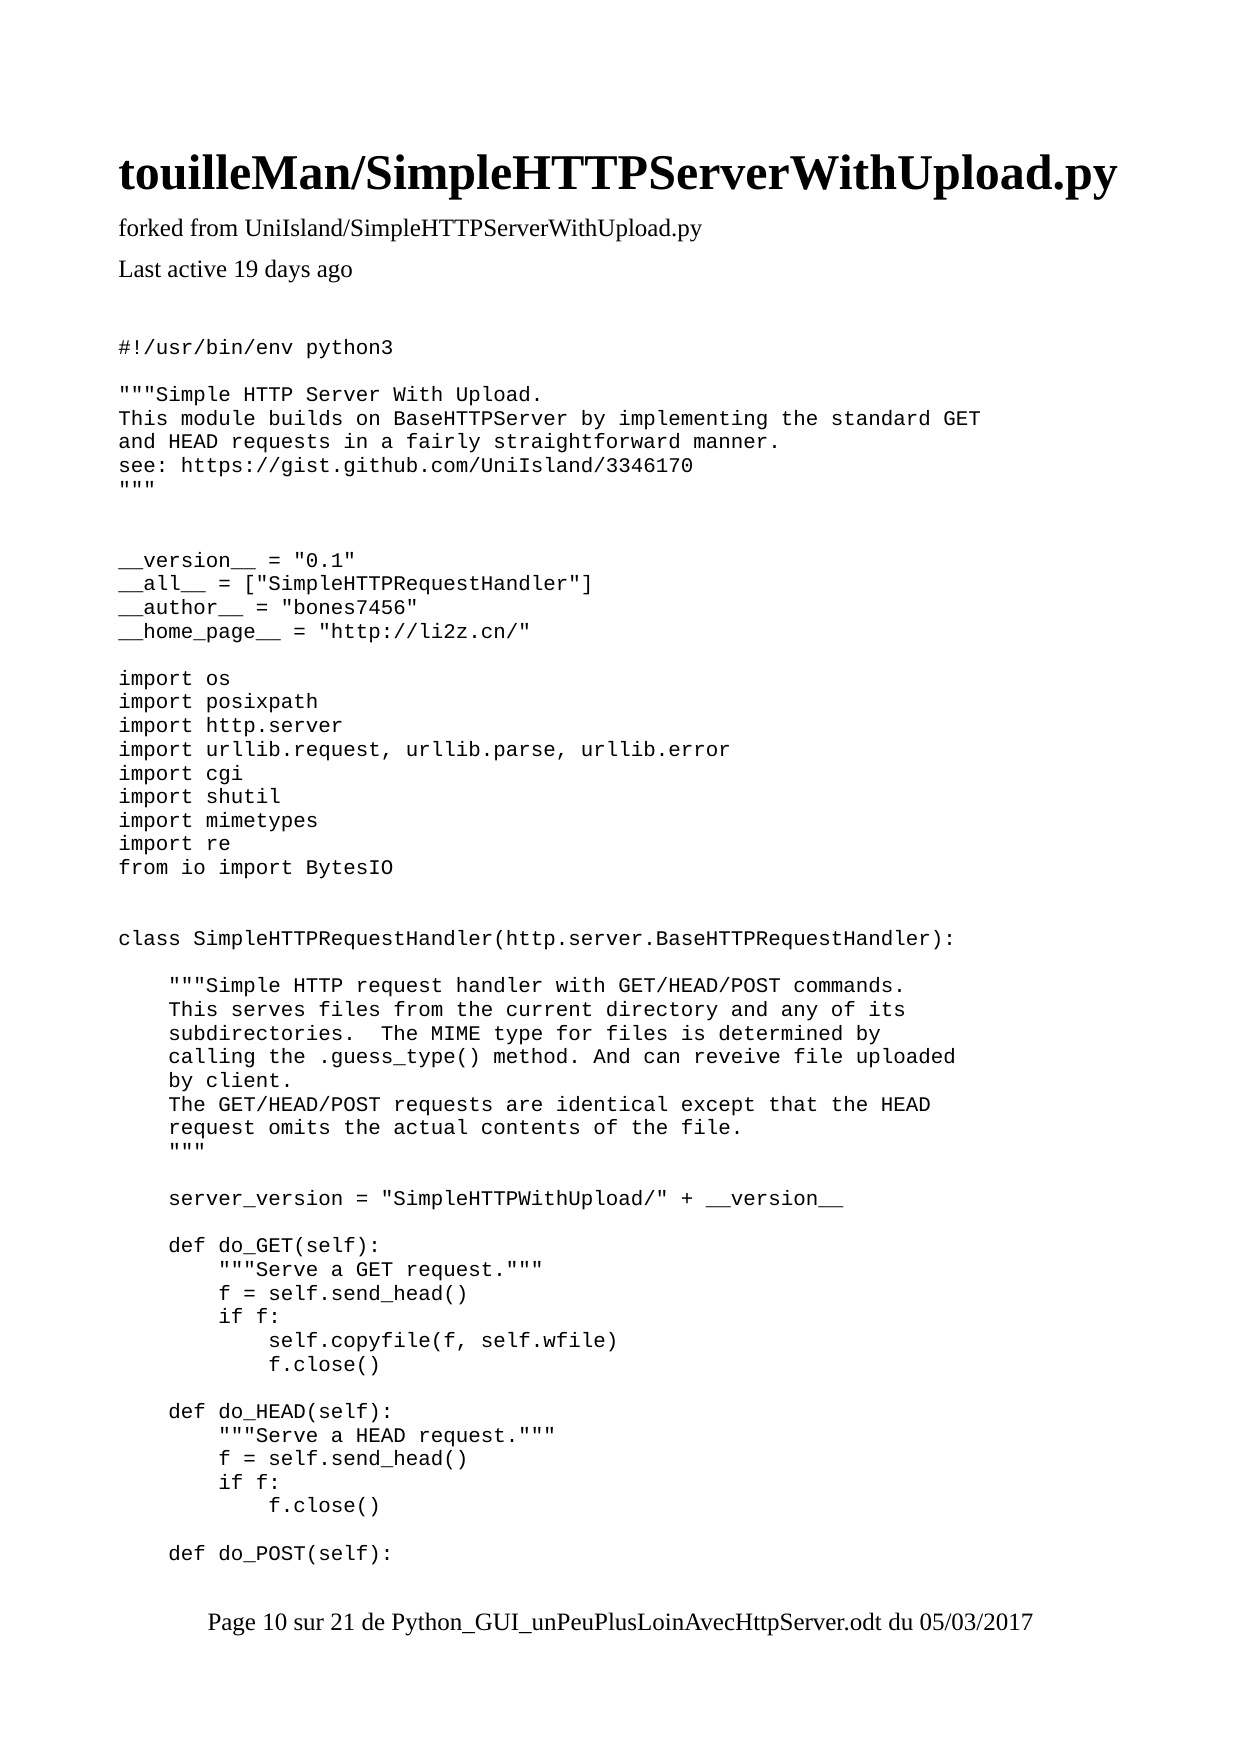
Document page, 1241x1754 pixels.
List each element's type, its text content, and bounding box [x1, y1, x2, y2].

text import mimetypes [118, 810, 1122, 833]
text forked from UniIsland/SimpleHTTPServerWithUpload.py [118, 213, 1122, 242]
text import http.server [118, 715, 1122, 739]
text """Serve a HEAD request.""" [118, 1424, 1122, 1448]
text if f: [118, 1306, 1122, 1330]
text """Serve a GET request.""" [118, 1259, 1122, 1283]
text This module builds on BaseHTTPServer by implementing the standard GET [118, 408, 1122, 431]
text import re [118, 833, 1122, 857]
text __home_page__ = "http://li2z.cn/" [118, 621, 1122, 644]
text """ [118, 479, 1122, 502]
text from io import BytesIO [118, 857, 1122, 881]
text import os [118, 668, 1122, 692]
text The GET/HEAD/POST requests are identical except that the HEAD [118, 1093, 1122, 1117]
text import cgi [118, 762, 1122, 786]
text f.close() [118, 1496, 1122, 1519]
text This serves files from the current directory and any of its [118, 999, 1122, 1023]
text def do_HEAD(self): [118, 1401, 1122, 1424]
text __version__ = "0.1" [118, 550, 1122, 573]
text f = self.send_head() [118, 1448, 1122, 1472]
text #!/usr/bin/env python3 [118, 337, 1122, 361]
text calling the .guess_type() method. And can reveive file uploaded [118, 1046, 1122, 1070]
text class SimpleHTTPRequestHandler(http.server.BaseHTTPRequestHandler): [118, 928, 1122, 952]
text def do_GET(self): [118, 1235, 1122, 1259]
text if f: [118, 1472, 1122, 1496]
text see: https://gist.github.com/UniIsland/3346170 [118, 455, 1122, 479]
text Last active 19 days ago [118, 254, 1122, 283]
text and HEAD requests in a fairly straightforward manner. [118, 431, 1122, 455]
text import posixpath [118, 692, 1122, 715]
text """Simple HTTP request handler with GET/HEAD/POST commands. [118, 975, 1122, 999]
text def do_POST(self): [118, 1543, 1122, 1566]
text request omits the actual contents of the file. [118, 1117, 1122, 1141]
text import urllib.request, urllib.parse, urllib.error [118, 739, 1122, 762]
text import shutil [118, 786, 1122, 810]
text f.close() [118, 1354, 1122, 1377]
text f = self.send_head() [118, 1283, 1122, 1306]
text by client. [118, 1070, 1122, 1093]
text subdirectories. The MIME type for files is determined by [118, 1023, 1122, 1046]
text """Simple HTTP Server With Upload. [118, 384, 1122, 408]
subtitle touilleMan/SimpleHTTPServerWithUpload.py [118, 143, 1122, 201]
text server_version = "SimpleHTTPWithUpload/" + __version__ [118, 1188, 1122, 1212]
text self.copyfile(f, self.wfile) [118, 1330, 1122, 1354]
text __all__ = ["SimpleHTTPRequestHandler"] [118, 573, 1122, 597]
text __author__ = "bones7456" [118, 597, 1122, 621]
text """ [118, 1141, 1122, 1164]
